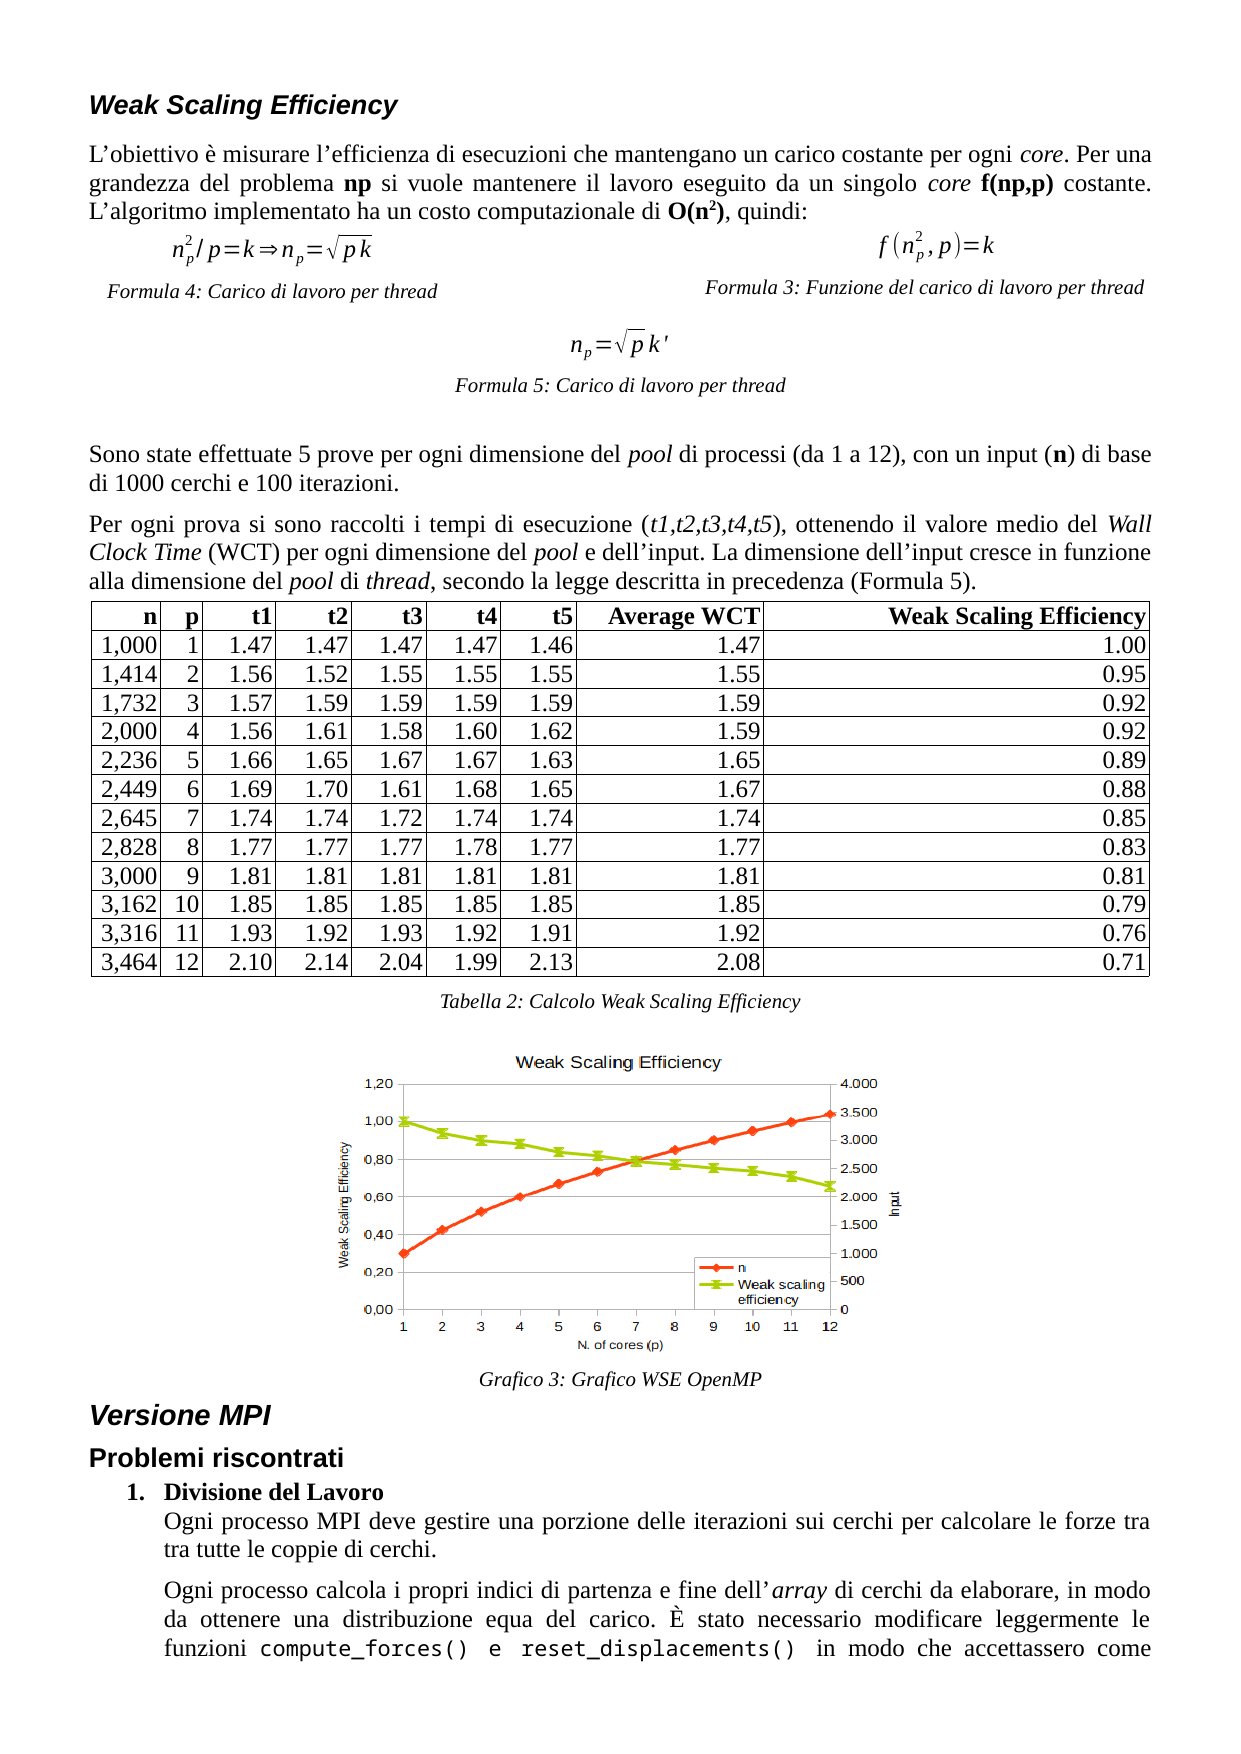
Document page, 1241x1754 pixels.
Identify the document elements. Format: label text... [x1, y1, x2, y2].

table_cell 1.59 [501, 689, 576, 716]
table_cell 3,162 [92, 891, 160, 918]
table_cell 1.46 [501, 631, 576, 659]
table_cell 1.65 [276, 746, 351, 774]
table_cell 6 [161, 775, 202, 803]
table_cell 0.85 [764, 804, 1149, 832]
table_cell 1.55 [427, 660, 500, 687]
text Sono state effettuate 5 prove per ogni dimensione del pool di processi (da 1 a 12), con un input (n) di base di 1000 cerchi e 100 iterazioni. [88, 439, 1152, 497]
table_cell 8 [161, 833, 202, 861]
table_cell 1.74 [203, 804, 275, 832]
table_cell 1.55 [352, 660, 426, 687]
table_cell 2.04 [352, 948, 426, 976]
table_cell 12 [161, 948, 202, 976]
table_cell 1.57 [203, 689, 275, 716]
table_cell 3 [161, 689, 202, 716]
table_cell 1.47 [276, 631, 351, 659]
table_header t5 [501, 602, 576, 630]
table_cell 1.58 [352, 717, 426, 745]
table_cell 1.59 [427, 689, 500, 716]
text Grafico 3: Grafico WSE OpenMP [325, 1038, 915, 1391]
table_cell 2 [161, 660, 202, 687]
table_cell 1.67 [427, 746, 500, 774]
table_cell 1.47 [203, 631, 275, 659]
table_cell 1.61 [352, 775, 426, 803]
table_header t2 [276, 602, 351, 630]
picture [333, 1037, 907, 1355]
table_cell 2,645 [92, 804, 160, 832]
table_cell 2.10 [203, 948, 275, 976]
table_cell 1.67 [577, 775, 763, 803]
table_header Average WCT [577, 602, 763, 630]
table_cell 1.78 [427, 833, 500, 861]
table_cell 1.92 [427, 919, 500, 947]
table_cell 1.55 [577, 660, 763, 687]
table_cell 0.81 [764, 862, 1149, 889]
table_cell 0.76 [764, 919, 1149, 947]
table_cell 1.72 [352, 804, 426, 832]
text Tabella 2: Calcolo Weak Scaling Efficiency [88, 989, 1152, 1013]
table_cell 1.67 [352, 746, 426, 774]
table_cell 1.74 [427, 804, 500, 832]
table_cell 1.81 [276, 862, 351, 889]
text Formula 3: Funzione del carico di lavoro per thread [697, 240, 1152, 299]
table_cell 1.74 [276, 804, 351, 832]
table_header Weak Scaling Efficiency [764, 602, 1149, 630]
table_cell 10 [161, 891, 202, 918]
table_cell 1.66 [203, 746, 275, 774]
table_cell 1.61 [276, 717, 351, 745]
table_cell 1.77 [203, 833, 275, 861]
table_cell 1.00 [764, 631, 1149, 659]
table_cell 1.85 [577, 891, 763, 918]
list Ogni processo MPI deve gestire una porzione delle iterazioni sui cerchi per calcolare le forze tra tra tutte le coppie di cerchi. [126, 1506, 1152, 1563]
table_cell 3,464 [92, 948, 160, 976]
table_cell 0.79 [764, 891, 1149, 918]
table_cell 1.92 [276, 919, 351, 947]
table_cell 1.74 [501, 804, 576, 832]
list Ogni processo calcola i propri indici di partenza e fine dell’array di cerchi da elaborare, in modo da ottenere una distribuzione equa del carico. È stato necessario modificare leggermente le funzioni compute_forces() e reset_displacements() in modo che accettassero come [126, 1575, 1152, 1662]
list Divisione del Lavoro [126, 1477, 1152, 1506]
table_cell 1.47 [352, 631, 426, 659]
table_cell 2,000 [92, 717, 160, 745]
table_cell 2,828 [92, 833, 160, 861]
table_cell 1.62 [501, 717, 576, 745]
table_cell 1.65 [501, 775, 576, 803]
table_cell 0.95 [764, 660, 1149, 687]
table_cell 1.93 [203, 919, 275, 947]
table_cell 1.59 [577, 717, 763, 745]
table_cell 1.59 [577, 689, 763, 716]
table_cell 1.59 [352, 689, 426, 716]
table_cell 0.88 [764, 775, 1149, 803]
table_cell 1.55 [501, 660, 576, 687]
table_cell 1.47 [427, 631, 500, 659]
table_cell 1.59 [276, 689, 351, 716]
table_cell 2,236 [92, 746, 160, 774]
table_cell 1.81 [577, 862, 763, 889]
table_cell 1.69 [203, 775, 275, 803]
table_cell 3,000 [92, 862, 160, 889]
text Formula 4: Carico di lavoro per thread [95, 244, 449, 303]
table_cell 1.52 [276, 660, 351, 687]
table_cell 1.65 [577, 746, 763, 774]
table_cell 1.85 [352, 891, 426, 918]
table_cell 0.92 [764, 689, 1149, 716]
table_cell 1.91 [501, 919, 576, 947]
table_cell 0.92 [764, 717, 1149, 745]
table_cell 1.85 [501, 891, 576, 918]
table_cell 0.89 [764, 746, 1149, 774]
table_cell 2,449 [92, 775, 160, 803]
table_cell 0.71 [764, 948, 1149, 976]
table_cell 1.93 [352, 919, 426, 947]
table_cell 1.68 [427, 775, 500, 803]
table_header t1 [203, 602, 275, 630]
table_cell 0.83 [764, 833, 1149, 861]
subtitle Versione MPI [88, 1398, 1152, 1432]
table_cell 11 [161, 919, 202, 947]
text L’obiettivo è misurare l’efficienza di esecuzioni che mantengano un carico costante per ogni core. Per una grandezza del problema np si vuole mantenere il lavoro eseguito da un singolo core f(np,p) costante. L’algoritmo implementato ha un costo computazionale di O(n2), quindi: [88, 139, 1152, 225]
table_cell 2.13 [501, 948, 576, 976]
table_header t4 [427, 602, 500, 630]
table_cell 1.85 [276, 891, 351, 918]
table_cell 1.85 [203, 891, 275, 918]
text Formula 5: Carico di lavoro per thread [446, 340, 794, 397]
table_cell 1.60 [427, 717, 500, 745]
table_cell 1.47 [577, 631, 763, 659]
table_cell 1.81 [427, 862, 500, 889]
table_header p [161, 602, 202, 630]
table_cell 3,316 [92, 919, 160, 947]
table_cell 1.77 [501, 833, 576, 861]
table_cell 1.77 [276, 833, 351, 861]
table_cell 1.74 [577, 804, 763, 832]
table_cell 1.92 [577, 919, 763, 947]
text Per ogni prova si sono raccolti i tempi di esecuzione (t1,t2,t3,t4,t5), ottenendo il valore medio del Wall Clock Time (WCT) per ogni dimensione del pool e dell’input. La dimensione dell’input cresce in funzione alla dimensione del pool di thread, secondo la legge descritta in precedenza (Formula 5). [88, 509, 1152, 595]
table_cell 7 [161, 804, 202, 832]
table_cell 2.08 [577, 948, 763, 976]
subtitle Problemi riscontrati [88, 1442, 1152, 1473]
table_cell 1,732 [92, 689, 160, 716]
table_cell 1.81 [203, 862, 275, 889]
table_cell 1.77 [577, 833, 763, 861]
subtitle Weak Scaling Efficiency [88, 89, 1152, 121]
table_cell 4 [161, 717, 202, 745]
table_header n [92, 602, 160, 630]
table_cell 1.85 [427, 891, 500, 918]
table_cell 1.99 [427, 948, 500, 976]
table_cell 1.56 [203, 660, 275, 687]
table_cell 5 [161, 746, 202, 774]
table_cell 1.81 [501, 862, 576, 889]
table_cell 9 [161, 862, 202, 889]
table_cell 1 [161, 631, 202, 659]
table_cell 1.77 [352, 833, 426, 861]
table_cell 1.56 [203, 717, 275, 745]
table_header t3 [352, 602, 426, 630]
table_cell 1,000 [92, 631, 160, 659]
table_cell 1.70 [276, 775, 351, 803]
table_cell 1.81 [352, 862, 426, 889]
table_cell 1,414 [92, 660, 160, 687]
table_cell 2.14 [276, 948, 351, 976]
table_cell 1.63 [501, 746, 576, 774]
